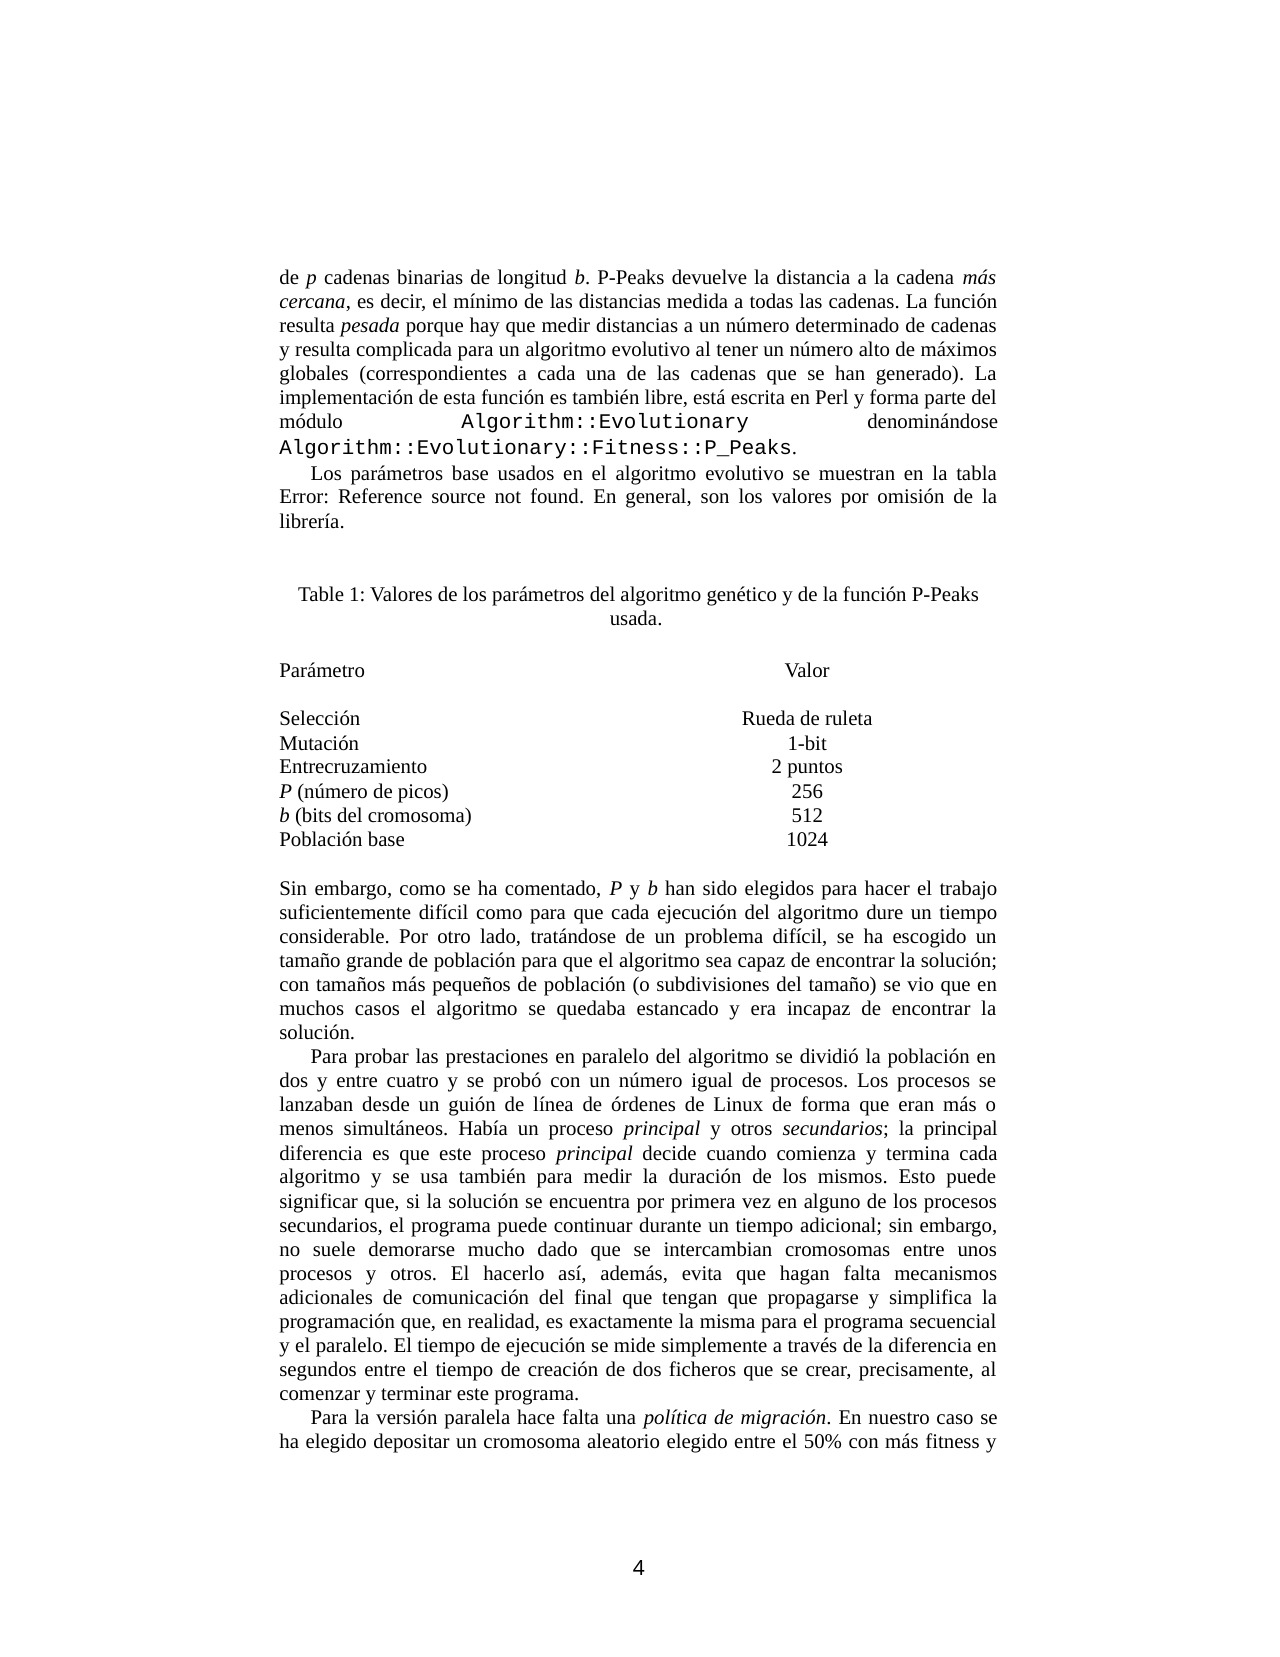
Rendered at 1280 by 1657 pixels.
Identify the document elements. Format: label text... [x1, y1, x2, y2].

table_cell Entrecruzamiento [268, 755, 627, 778]
text Para la versión paralela hace falta una política de migración. En nuestro caso se ha elegido depositar un cromosoma aleatorio elegido entre el 50% con más fitness y tomar, a la vez, uno aleatorio del directorio en el que lo han depositado el resto. El elegir uno aleatorio entre los mejores coincide con la política que suele obtener mejores resultados en modelos isla, según hemos podido establecer en el pasado [Error: No se encuentra la fuente de referencia]. De hecho, algunas pruebas hecha depositando el mejor en cada generación ha dado peores resultados, provocando que en la mayor parte de los casos no termine el algoritmo. La estrategia aleatoria, aparte de rápida (no necesita ordenar ni hacer ninguna otra operación) tiene la ventaja de la estrategia de depósito de chromosomas: no necesita tampoco llevar a cabo ningún cambio en el código para el caso paralelo. [279, 1405, 998, 1453]
table_cell Rueda de ruleta [627, 706, 987, 730]
table_cell b (bits del cromosoma) [268, 803, 627, 827]
table_cell 512 [627, 803, 987, 827]
table_cell 1-bit [627, 730, 987, 754]
text Para probar las prestaciones en paralelo del algoritmo se dividió la población en dos y entre cuatro y se probó con un número igual de procesos. Los procesos se lanzaban desde un guión de línea de órdenes de Linux de forma que eran más o menos simultáneos. Había un proceso principal y otros secundarios; la principal diferencia es que este proceso principal decide cuando comienza y termina cada algoritmo y se usa también para medir la duración de los mismos. Esto puede significar que, si la solución se encuentra por primera vez en alguno de los procesos secundarios, el programa puede continuar durante un tiempo adicional; sin embargo, no suele demorarse mucho dado que se intercambian cromosomas entre unos procesos y otros. El hacerlo así, además, evita que hagan falta mecanismos adicionales de comunicación del final que tengan que propagarse y simplifica la programación que, en realidad, es exactamente la misma para el programa secuencial y el paralelo. El tiempo de ejecución se mide simplemente a través de la diferencia en segundos entre el tiempo de creación de dos ficheros que se crear, precisamente, al comenzar y terminar este programa. [279, 1044, 998, 1405]
table_cell Población base [268, 827, 627, 851]
text Los parámetros base usados en el algoritmo evolutivo se muestran en la tabla Error: No se encuentra la fuente de referencia. En general, son los valores por omisión de la librería. [279, 460, 998, 533]
table_cell 1024 [627, 827, 987, 851]
table_cell Selección [268, 706, 627, 730]
table_cell P (número de picos) [268, 779, 627, 803]
table_header Valor [627, 658, 987, 682]
table_header Parámetro [268, 658, 627, 682]
text Sin embargo, como se ha comentado, P y b han sido elegidos para hacer el trabajo suficientemente difícil como para que cada ejecución del algoritmo dure un tiempo considerable. Por otro lado, tratándose de un problema difícil, se ha escogido un tamaño grande de población para que el algoritmo sea capaz de encontrar la solución; con tamaños más pequeños de población (o subdivisiones del tamaño) se vio que en muchos casos el algoritmo se quedaba estancado y era incapaz de encontrar la solución. [279, 876, 998, 1044]
table_cell 256 [627, 779, 987, 803]
table_cell [268, 682, 987, 706]
table_cell 2 puntos [627, 755, 987, 778]
table_cell Mutación [268, 730, 627, 754]
text Table 1: Valores de los parámetros del algoritmo genético y de la función P-Peaks usada. [279, 582, 998, 630]
text Para hacer los experimentos se ha buscado un problema que represente cierto reto para un algoritmo genético y cuya evaluación también requiera cierto tiempo, de forma que el algoritmo necesite un número de evaluaciones alto que pueda mejorarse a base de la paralelización. Por eso la función elegida ha sido P-Peaks [Error: No se encuentra la fuente de referencia]. En esta función se general aleatoriamente un conjunto de p cadenas binarias de longitud b. P-Peaks devuelve la distancia a la cadena más cercana, es decir, el mínimo de las distancias medida a todas las cadenas. La función resulta pesada porque hay que medir distancias a un número determinado de cadenas y resulta complicada para un algoritmo evolutivo al tener un número alto de máximos globales (correspondientes a cada una de las cadenas que se han generado). La implementación de esta función es también libre, está escrita en Perl y forma parte del módulo Algorithm::Evolutionary denominándose Algorithm::Evolutionary::Fitness::P_Peaks. [279, 264, 998, 460]
